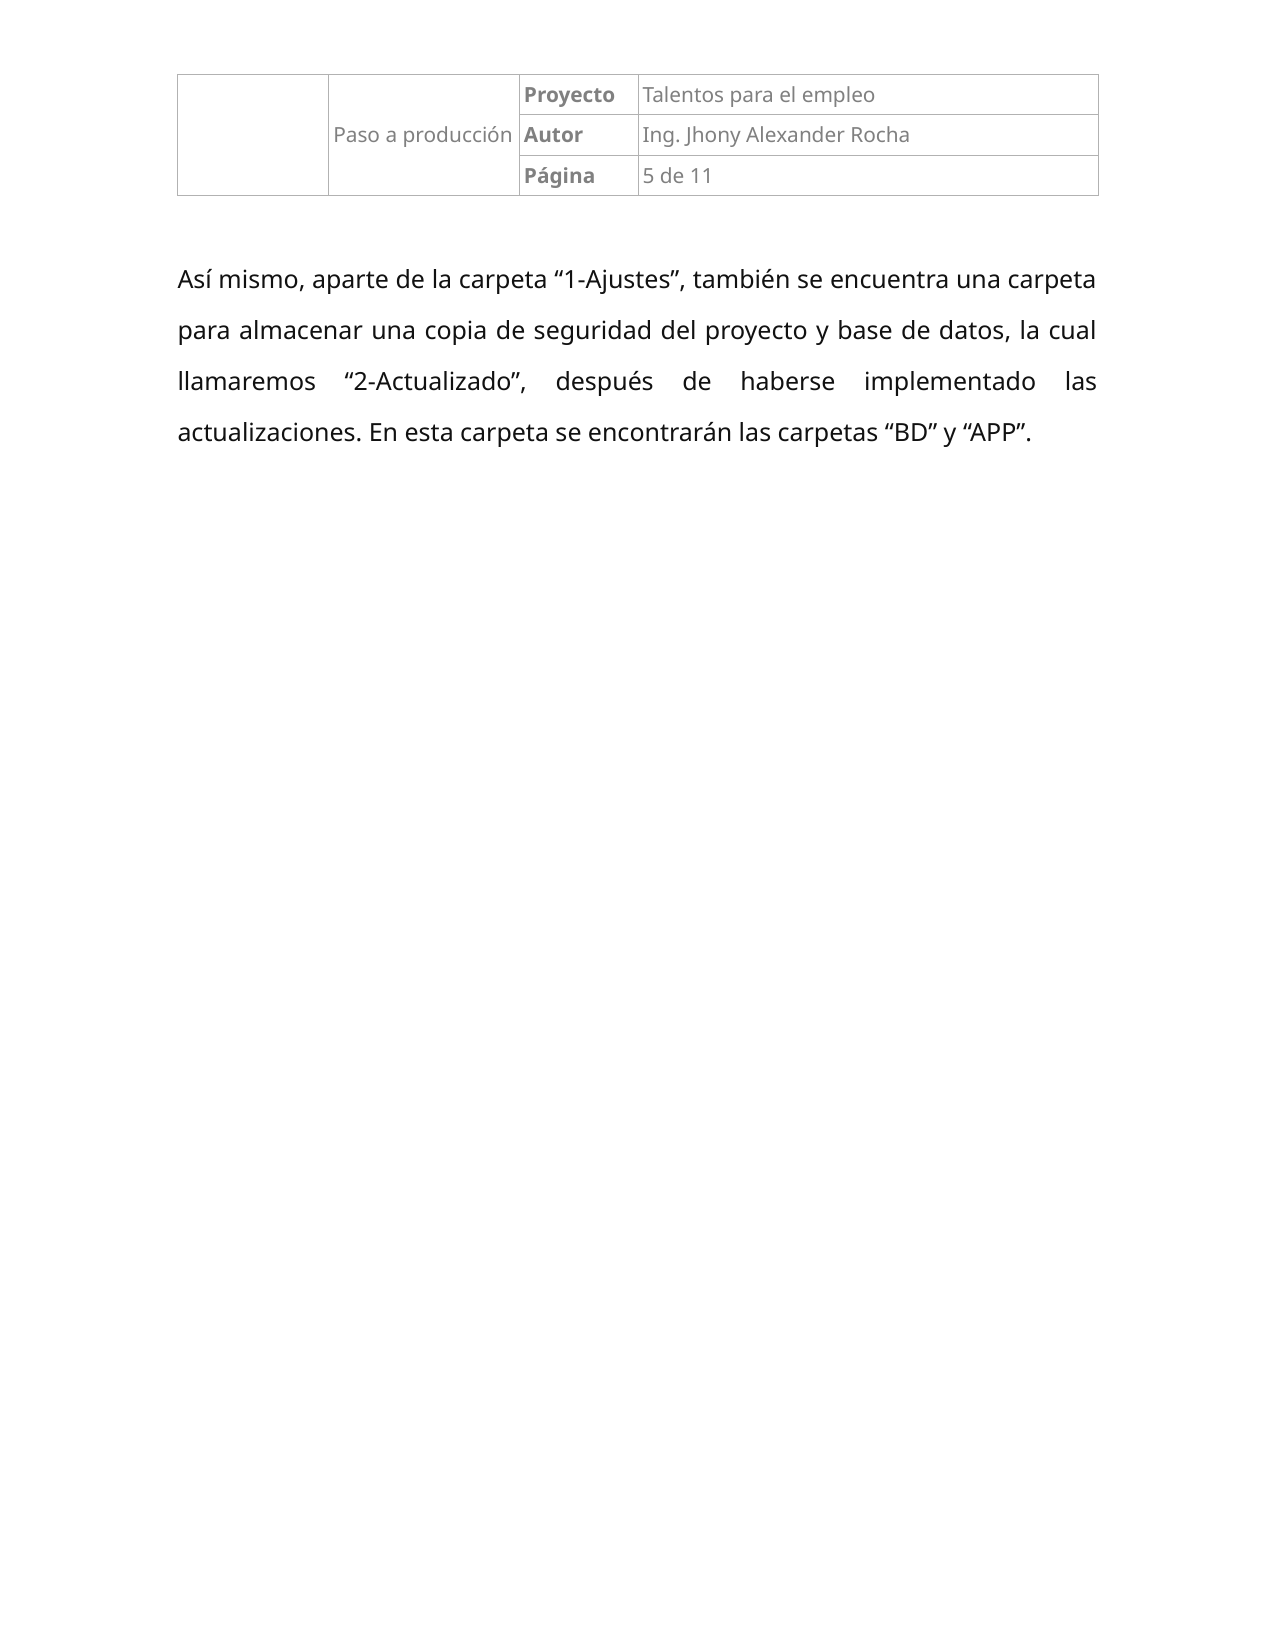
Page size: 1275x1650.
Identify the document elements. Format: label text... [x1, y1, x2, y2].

text Así mismo, aparte de la carpeta “1-Ajustes”, también se encuentra una carpeta para almacenar una copia de seguridad del proyecto y base de datos, la cual llamaremos “2-Actualizado”, después de haberse implementado las actualizaciones. En esta carpeta se encontrarán las carpetas “BD” y “APP”. [177, 262, 1098, 449]
